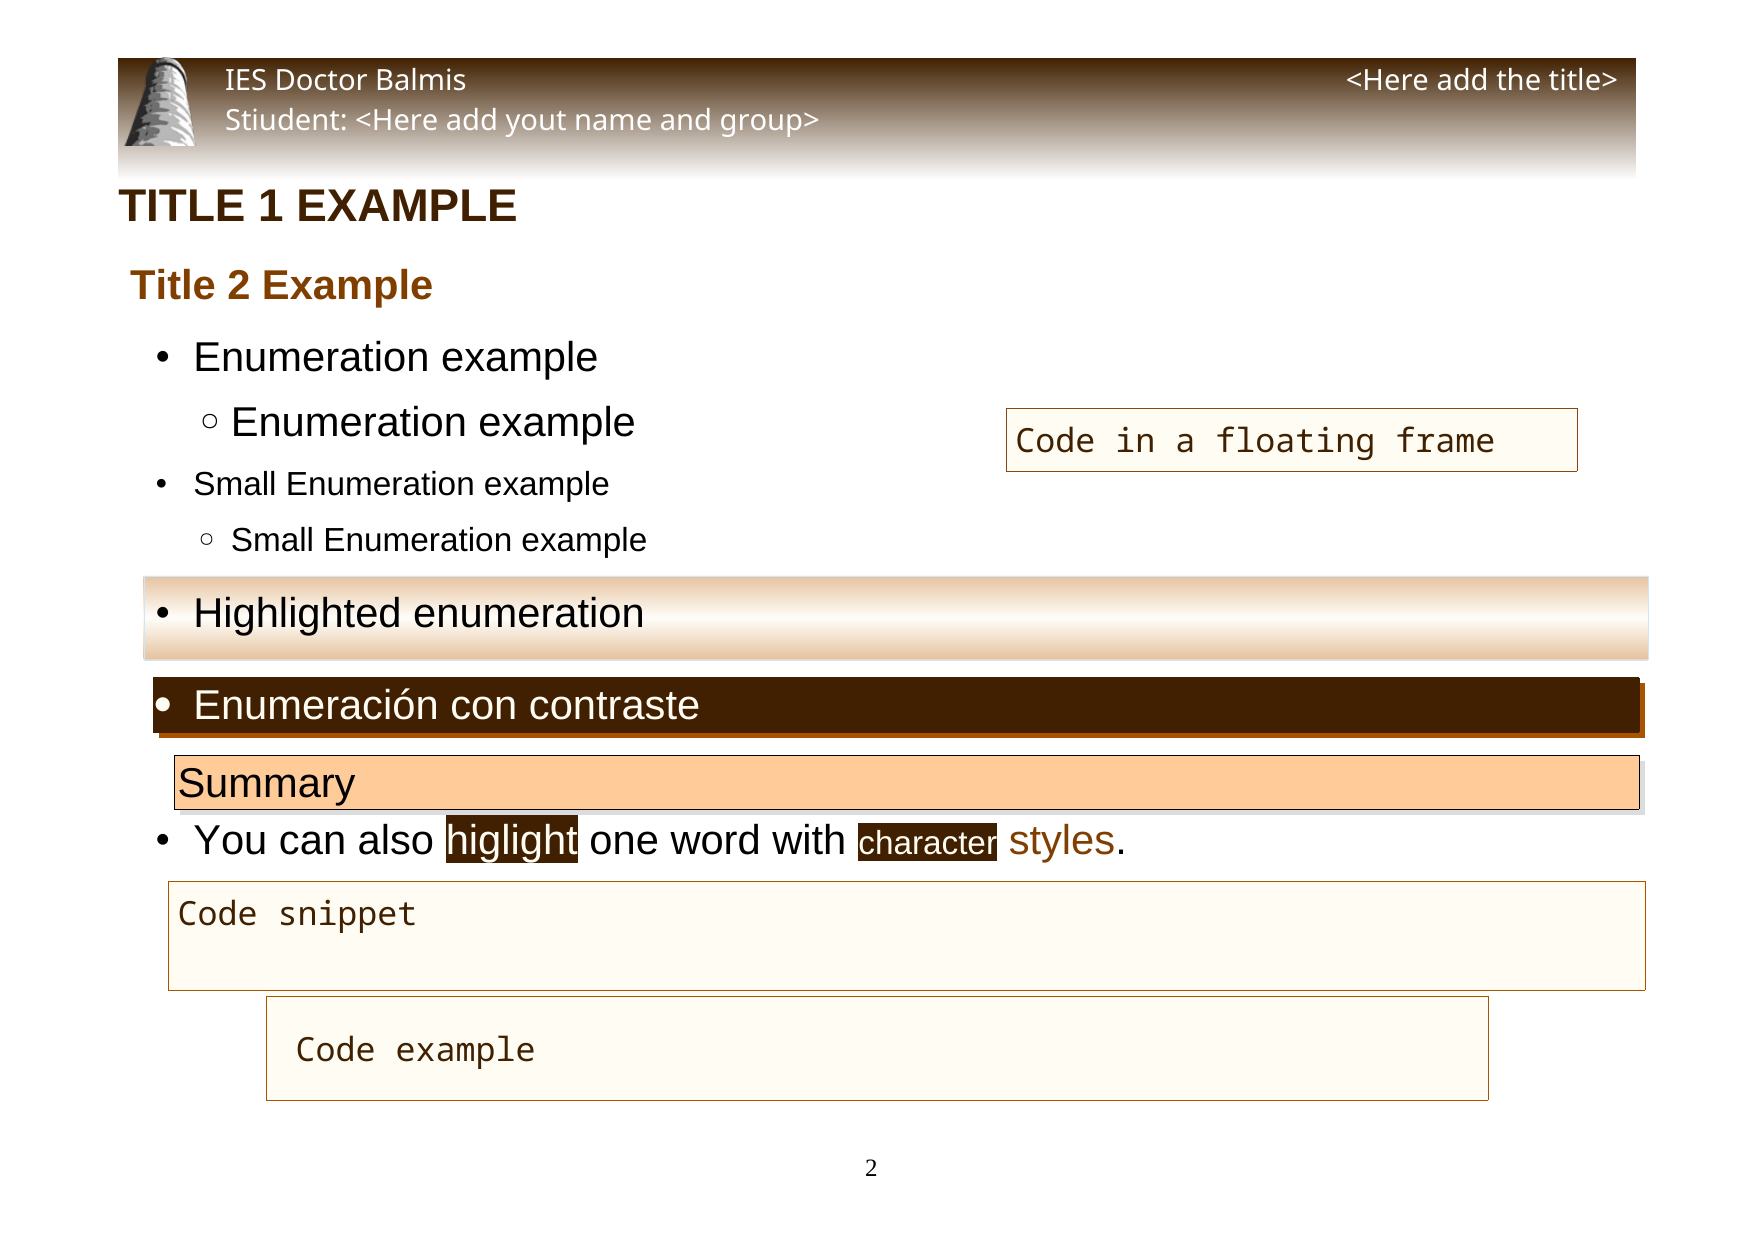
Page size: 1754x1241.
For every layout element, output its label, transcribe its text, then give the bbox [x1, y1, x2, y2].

list Enumeration example [156, 332, 1636, 380]
list Enumeración con contraste [154, 679, 1639, 732]
list You can also higlight one word with character styles. [578, 815, 1636, 863]
text Title 2 example [130, 260, 1636, 308]
subtitle title 1 example [118, 178, 1636, 231]
list You can also higlight one word with character styles. [156, 815, 446, 863]
list Enumeration example [193, 398, 1636, 471]
text Summary [175, 756, 1639, 809]
text Code example [267, 997, 1488, 1100]
text Code snippet [169, 882, 1645, 926]
list Small Enumeration example [156, 463, 1636, 502]
picture [121, 57, 202, 146]
list Small Enumeration example [193, 520, 1636, 558]
list Code in a floating frame [1007, 409, 1577, 471]
